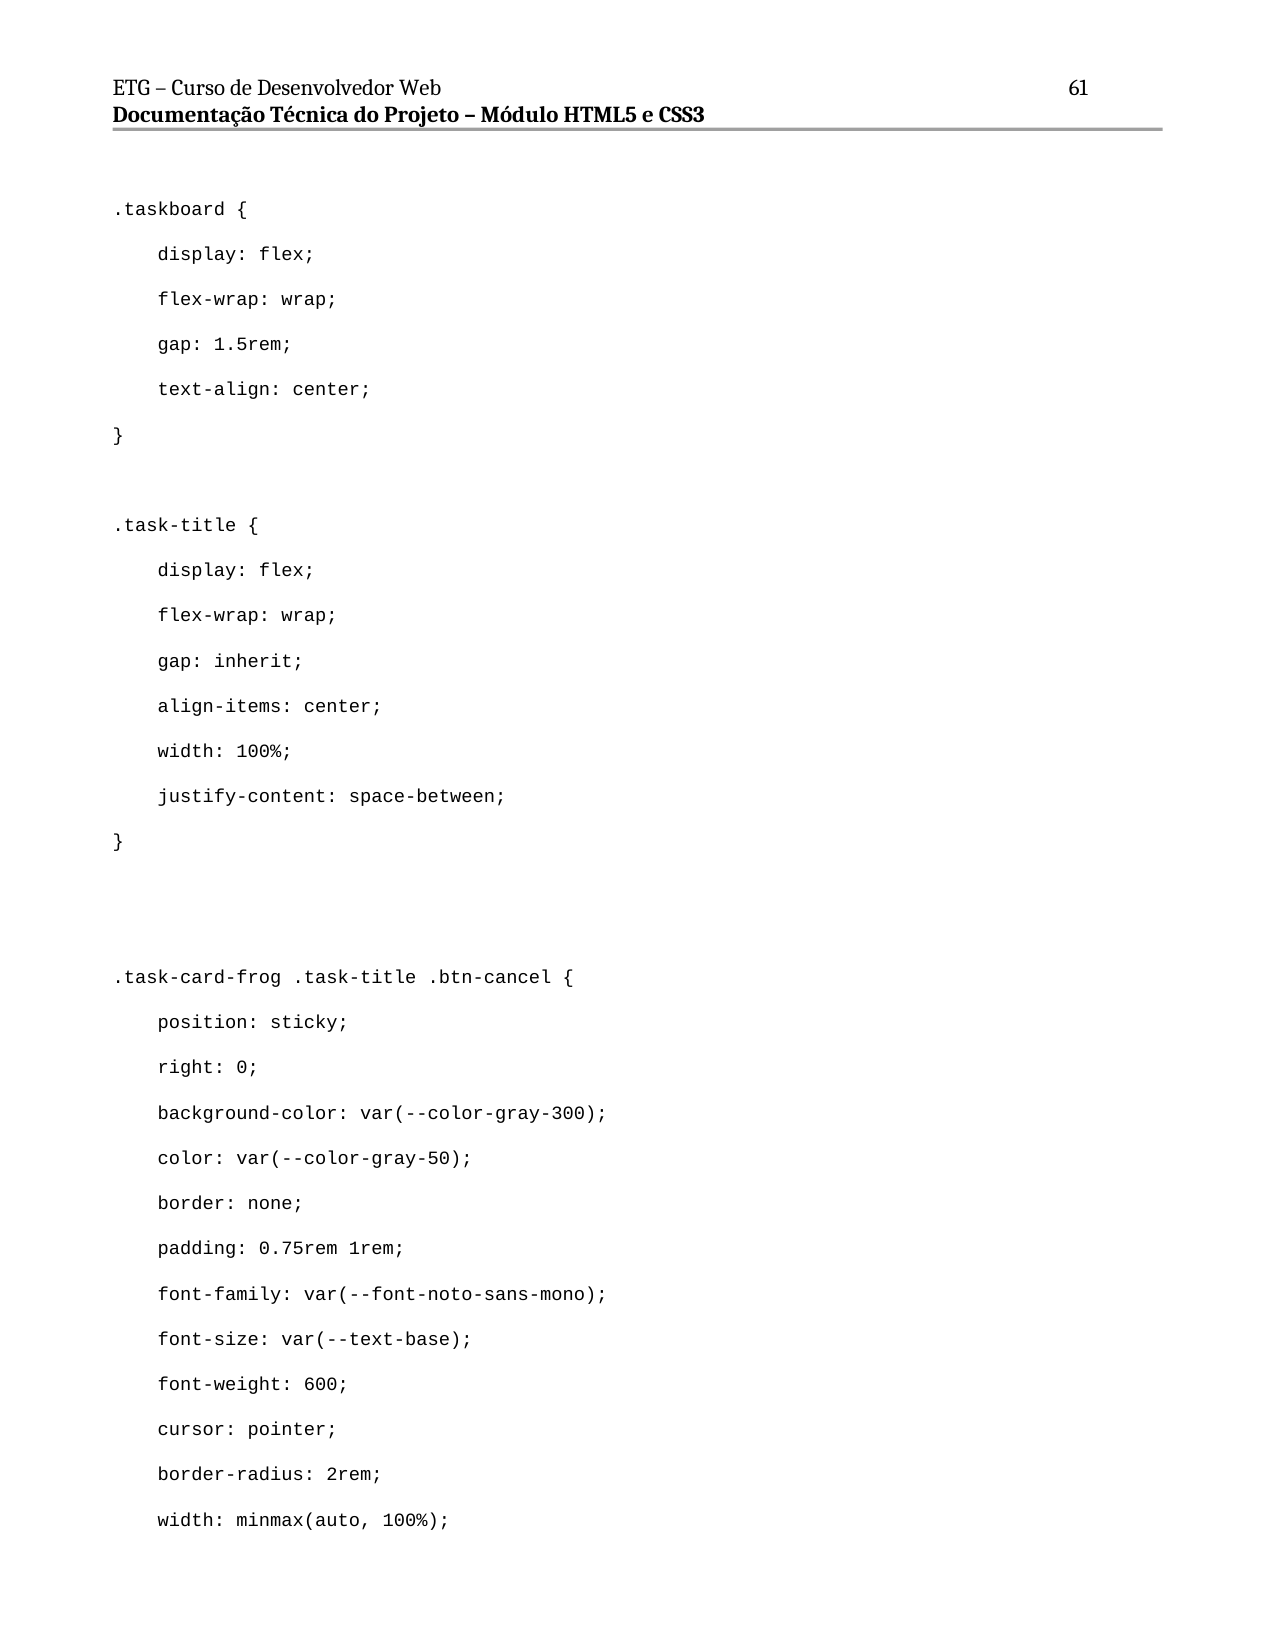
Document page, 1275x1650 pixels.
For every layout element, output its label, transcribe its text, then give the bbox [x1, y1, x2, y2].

text display: flex; [112, 561, 1162, 582]
text text-align: center; [112, 380, 1162, 401]
text justify-content: space-between; [112, 787, 1162, 808]
text } [112, 832, 1162, 853]
text flex-wrap: wrap; [112, 290, 1162, 311]
text font-weight: 600; [112, 1375, 1162, 1396]
text font-size: var(--text-base); [112, 1329, 1162, 1351]
text width: 100%; [112, 742, 1162, 763]
text color: var(--color-gray-50); [112, 1149, 1162, 1170]
text font-family: var(--font-noto-sans-mono); [112, 1284, 1162, 1306]
text flex-wrap: wrap; [112, 606, 1162, 627]
text align-items: center; [112, 697, 1162, 718]
text right: 0; [112, 1058, 1162, 1079]
text position: sticky; [112, 1013, 1162, 1034]
text .task-card-frog .task-title .btn-cancel { [112, 968, 1162, 989]
text cursor: pointer; [112, 1420, 1162, 1441]
text .taskboard { [112, 199, 1162, 221]
text border-radius: 2rem; [112, 1465, 1162, 1486]
text padding: 0.75rem 1rem; [112, 1239, 1162, 1260]
text background-color: var(--color-gray-300); [112, 1103, 1162, 1125]
text gap: 1.5rem; [112, 335, 1162, 356]
text gap: inherit; [112, 651, 1162, 673]
text width: minmax(auto, 100%); [112, 1510, 1162, 1532]
text .task-title { [112, 516, 1162, 537]
text display: flex; [112, 244, 1162, 266]
text border: none; [112, 1194, 1162, 1215]
text } [112, 425, 1162, 447]
